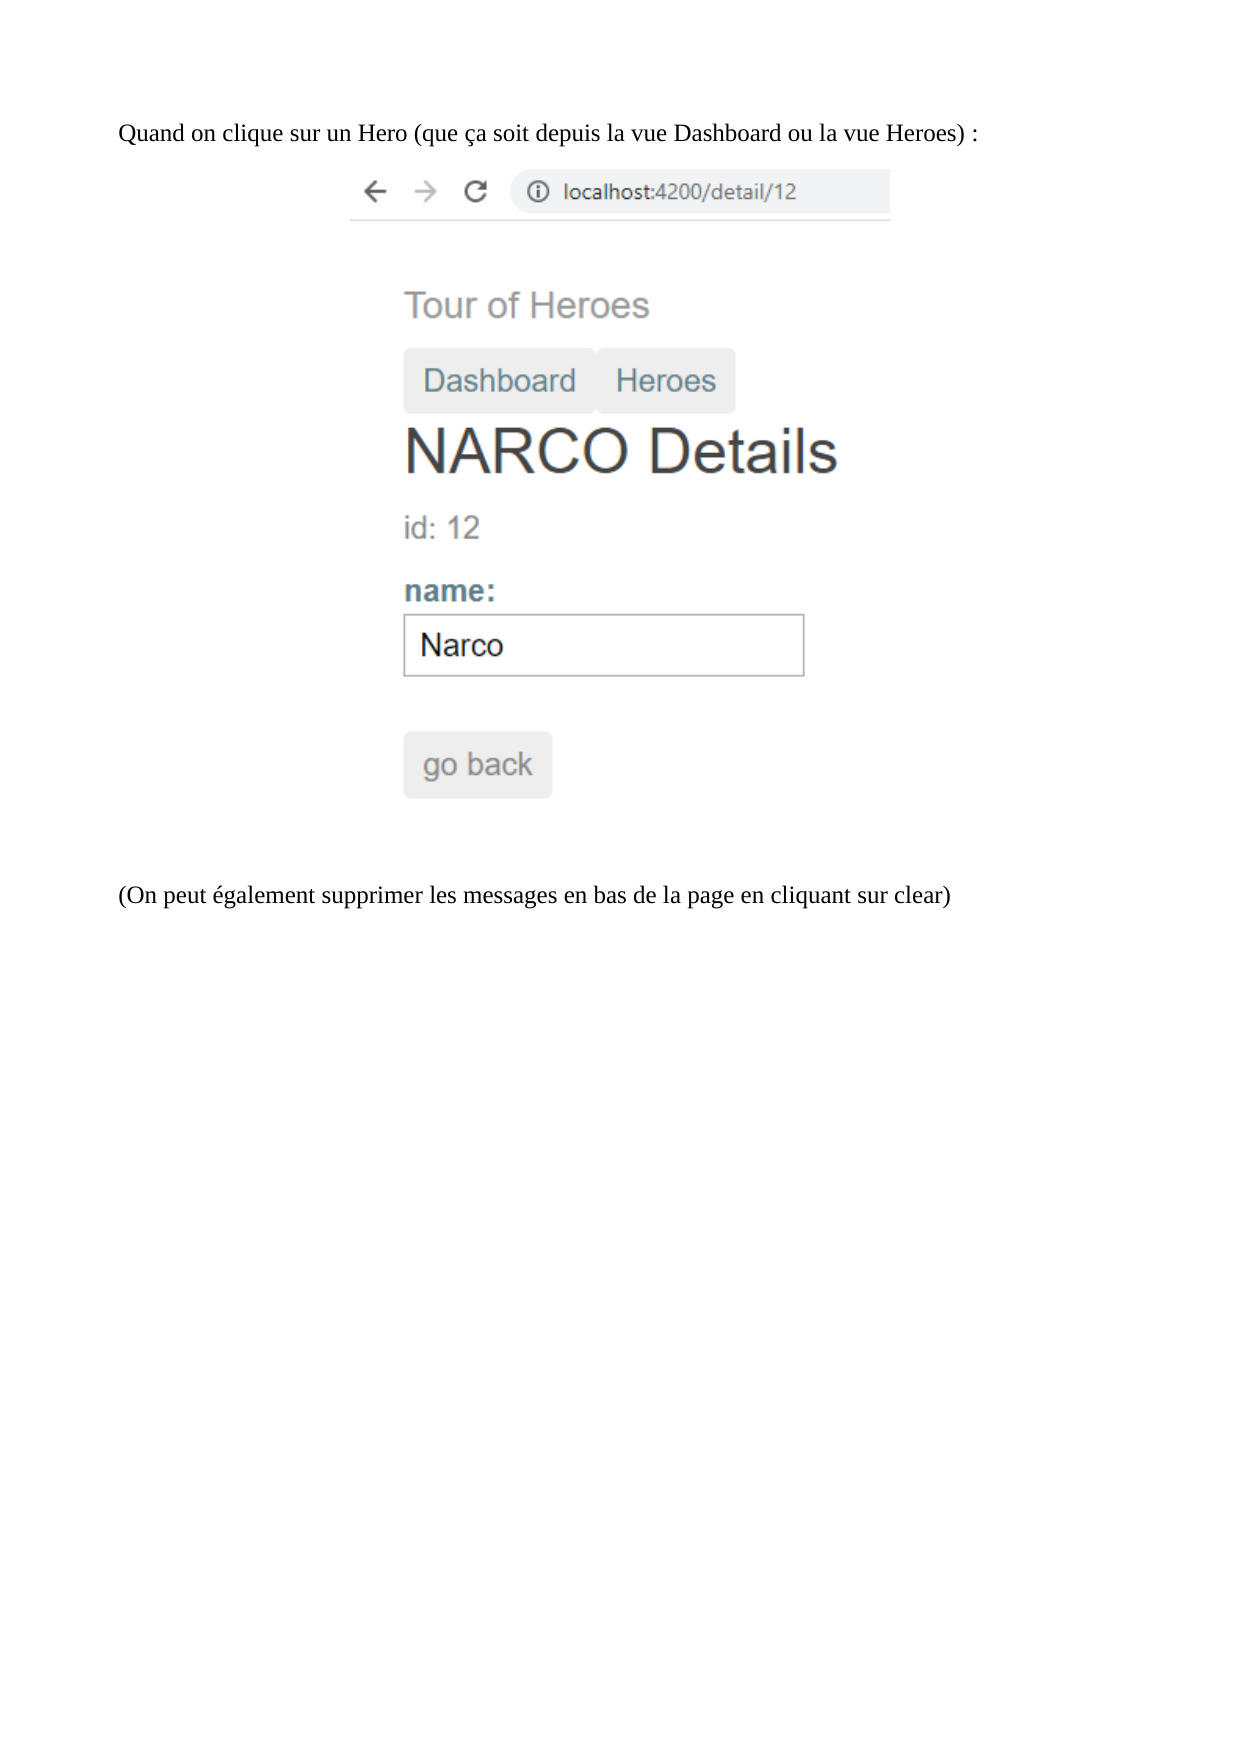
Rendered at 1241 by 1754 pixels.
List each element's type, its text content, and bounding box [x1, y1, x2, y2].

picture [349, 165, 891, 860]
text (On peut également supprimer les messages en bas de la page en cliquant sur clear) [118, 880, 1122, 908]
text Quand on clique sur un Hero (que ça soit depuis la vue Dashboard ou la vue Heroes) : [118, 118, 1122, 147]
